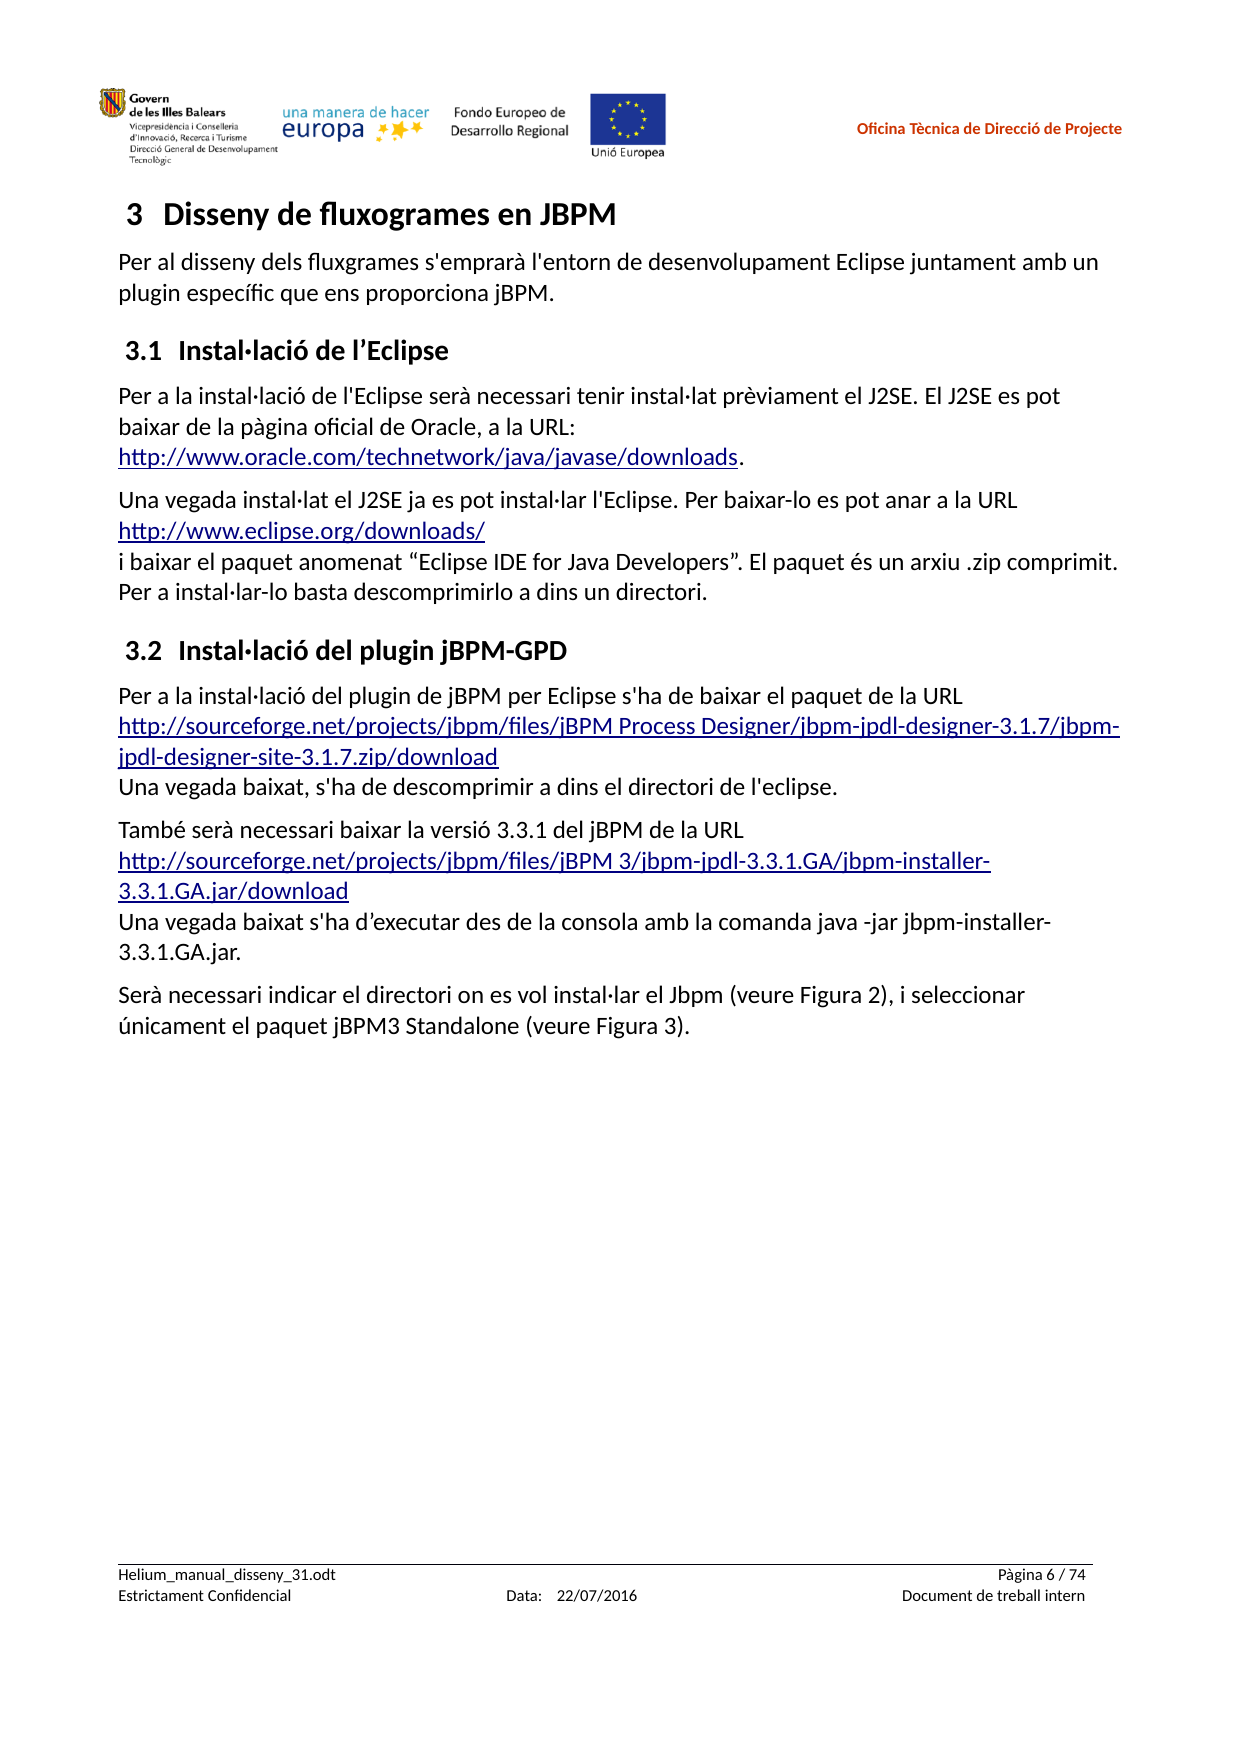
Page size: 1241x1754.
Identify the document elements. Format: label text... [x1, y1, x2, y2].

text També serà necessari baixar la versió 3.3.1 del jBPM de la URL http://sourceforge.net/projects/jbpm/files/jBPM 3/jbpm-jpdl-3.3.1.GA/jbpm-installer-3.3.1.GA.jar/download Una vegada baixat s'ha d’executar des de la consola amb la comanda java -jar jbpm-installer-3.3.1.GA.jar. [118, 814, 1122, 967]
text Una vegada instal·lat el J2SE ja es pot instal·lar l'Eclipse. Per baixar-lo es pot anar a la URL http://www.eclipse.org/downloads/ i baixar el paquet anomenat “Eclipse IDE for Java Developers”. El paquet és un arxiu .zip comprimit. Per a instal·lar-lo basta descomprimirlo a dins un directori. [118, 484, 1122, 607]
subtitle Instal·lació de l’Eclipse [118, 332, 1122, 368]
picture [99, 87, 668, 166]
subtitle Instal·lació del plugin jBPM-GPD [118, 632, 1122, 667]
subtitle Disseny de fluxogrames en JBPM [118, 193, 1122, 234]
text Per al disseny dels fluxgrames s'emprarà l'entorn de desenvolupament Eclipse juntament amb un plugin específic que ens proporciona jBPM. [118, 246, 1122, 307]
text http://www.oracle.com/technetwork/java/javase/downloads. [118, 442, 1122, 472]
text Serà necessari indicar el directori on es vol instal·lar el Jbpm (veure Figura 2), i seleccionar únicament el paquet jBPM3 Standalone (veure Figura 3). [118, 979, 1122, 1041]
text Per a la instal·lació de l'Eclipse serà necessari tenir instal·lat prèviament el J2SE. El J2SE es pot baixar de la pàgina oficial de Oracle, a la URL: [118, 381, 1122, 442]
text Per a la instal·lació del plugin de jBPM per Eclipse s'ha de baixar el paquet de la URL http://sourceforge.net/projects/jbpm/files/jBPM Process Designer/jbpm-jpdl-designer-3.1.7/jbpm-jpdl-designer-site-3.1.7.zip/download Una vegada baixat, s'ha de descomprimir a dins el directori de l'eclipse. [118, 680, 1122, 802]
